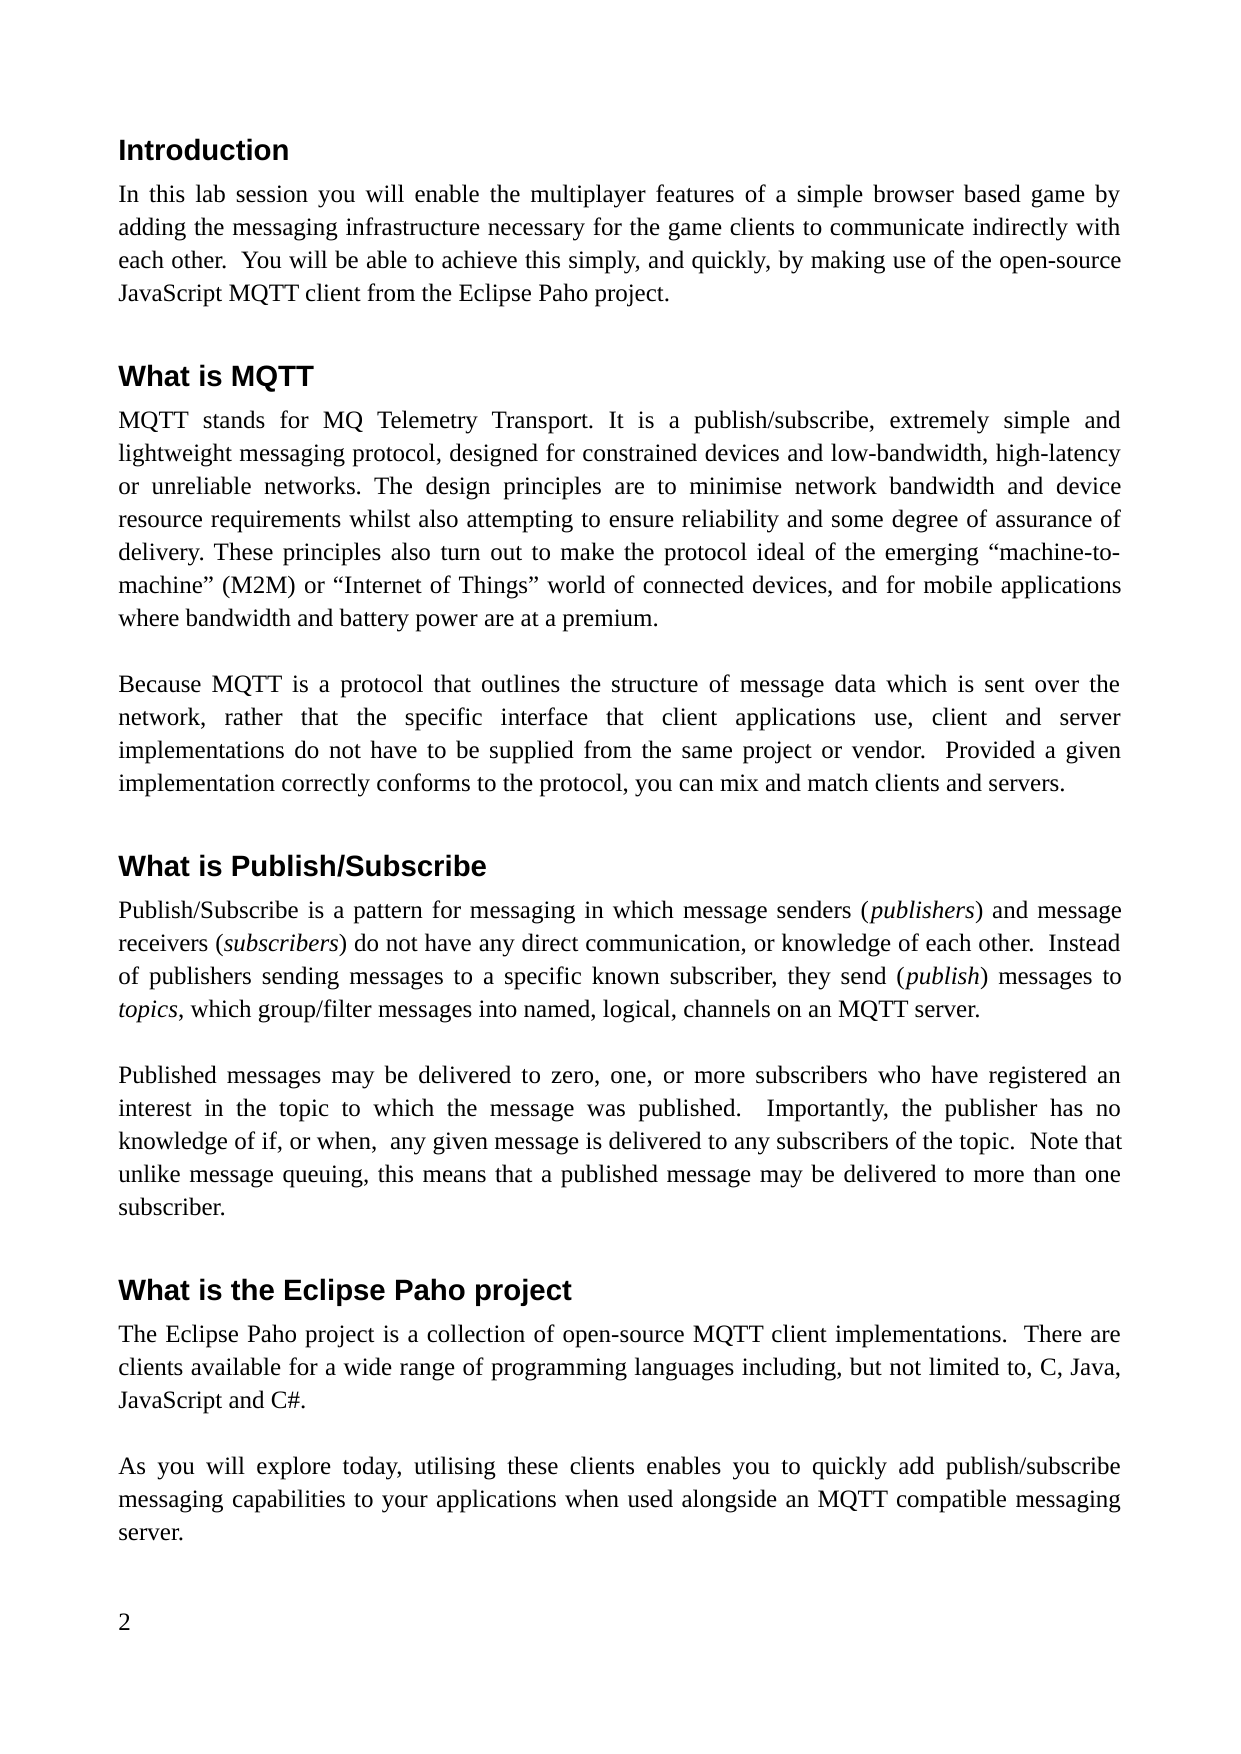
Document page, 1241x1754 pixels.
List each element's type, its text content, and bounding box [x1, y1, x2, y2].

text In this lab session you will enable the multiplayer features of a simple browser based game by adding the messaging infrastructure necessary for the game clients to communicate indirectly with each other. You will be able to achieve this simply, and quickly, by making use of the open-source JavaScript MQTT client from the Eclipse Paho project. [118, 179, 1122, 307]
text Published messages may be delivered to zero, one, or more subscribers who have registered an interest in the topic to which the message was published. Importantly, the publisher has no knowledge of if, or when, any given message is delivered to any subscribers of the topic. Note that unlike message queuing, this means that a published message may be delivered to more than one subscriber. [118, 1060, 1122, 1221]
subtitle What is MQTT [118, 359, 1122, 392]
text The Eclipse Paho project is a collection of open-source MQTT client implementations. There are clients available for a wide range of programming languages including, but not limited to, C, Java, JavaScript and C#. [118, 1319, 1122, 1414]
text Because MQTT is a protocol that outlines the structure of message data which is sent over the network, rather that the specific interface that client applications use, client and server implementations do not have to be supplied from the same project or vendor. Provided a given implementation correctly conforms to the protocol, you can mix and match clients and servers. [118, 669, 1122, 797]
text As you will explore today, utilising these clients enables you to quickly add publish/subscribe messaging capabilities to your applications when used alongside an MQTT compatible messaging server. [118, 1451, 1122, 1546]
subtitle What is the Eclipse Paho project [118, 1273, 1122, 1307]
text MQTT stands for MQ Telemetry Transport. It is a publish/subscribe, extremely simple and lightweight messaging protocol, designed for constrained devices and low-bandwidth, high-latency or unreliable networks. The design principles are to minimise network bandwidth and device resource requirements whilst also attempting to ensure reliability and some degree of assurance of delivery. These principles also turn out to make the protocol ideal of the emerging “machine-to-machine” (M2M) or “Internet of Things” world of connected devices, and for mobile applications where bandwidth and battery power are at a premium. [118, 405, 1122, 632]
subtitle Introduction [118, 133, 1122, 166]
text Publish/Subscribe is a pattern for messaging in which message senders (publishers) and message receivers (subscribers) do not have any direct communication, or knowledge of each other. Instead of publishers sending messages to a specific known subscriber, they send (publish) messages to topics, which group/filter messages into named, logical, channels on an MQTT server. [118, 895, 1122, 1023]
subtitle What is Publish/Subscribe [118, 849, 1122, 882]
